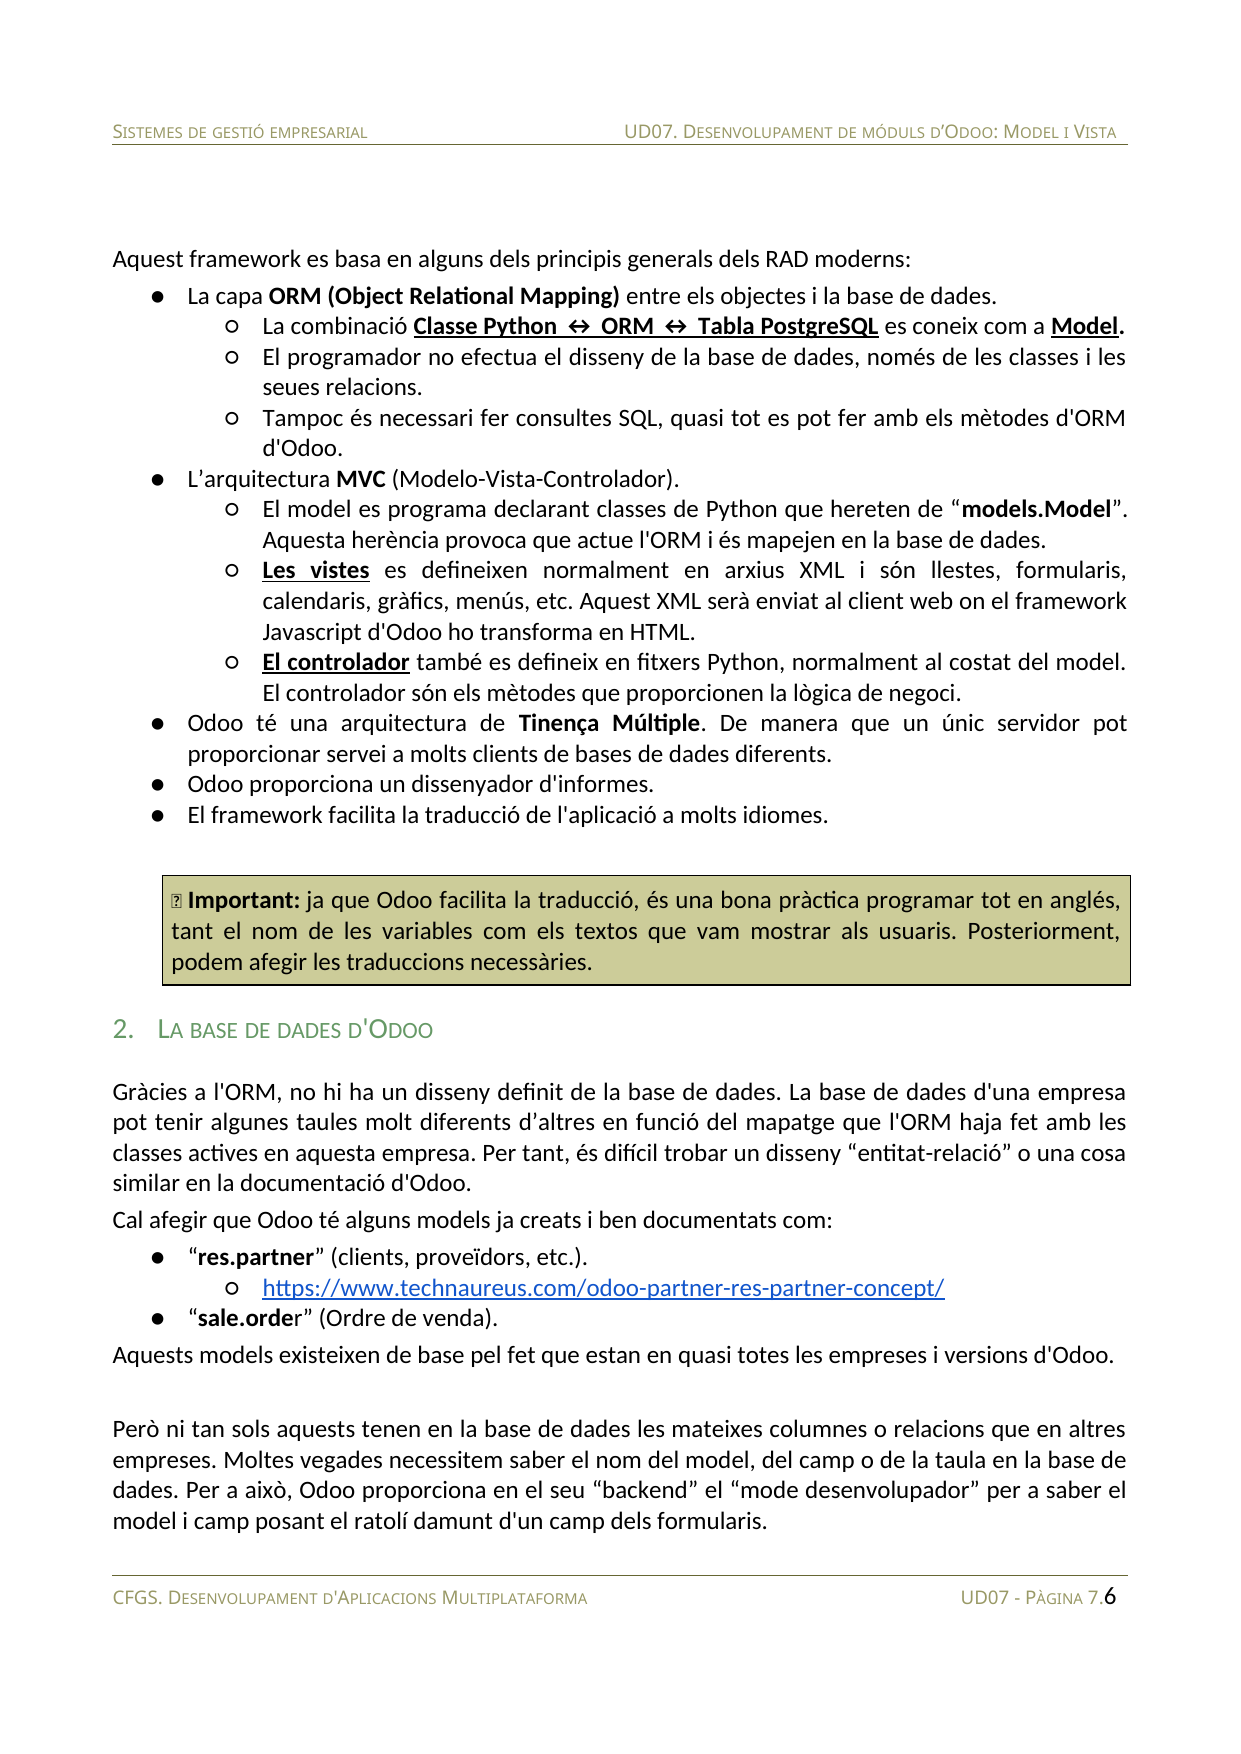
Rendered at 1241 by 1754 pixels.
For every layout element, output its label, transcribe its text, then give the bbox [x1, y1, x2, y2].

list https://www.technaureus.com/odoo-partner-res-partner-concept/ [225, 1272, 1128, 1303]
list “res.partner” (clients, proveïdors, etc.). [150, 1242, 1128, 1272]
text Aquest framework es basa en alguns dels principis generals dels RAD moderns: [112, 243, 1128, 273]
list Odoo proporciona un dissenyador d'informes. [150, 768, 1128, 799]
list Les vistes es defineixen normalment en arxius XML i són llestes, formularis, calendaris, gràfics, menús, etc. Aquest XML serà enviat al client web on el framework Javascript d'Odoo ho transforma en HTML. [225, 555, 1128, 646]
list Odoo té una arquitectura de Tinença Múltiple. De manera que un únic servidor pot proporcionar servei a molts clients de bases de dades diferents. [150, 707, 1128, 768]
text 📖 Important: ja que Odoo facilita la traducció, és una bona pràctica programar tot en anglés, tant el nom de les variables com els textos que vam mostrar als usuaris. Posteriorment, podem afegir les traduccions necessàries. [163, 876, 1130, 984]
text Però ni tan sols aquests tenen en la base de dades les mateixes columnes o relacions que en altres empreses. Moltes vegades necessitem saber el nom del model, del camp o de la taula en la base de dades. Per a això, Odoo proporciona en el seu “backend” el “mode desenvolupador” per a saber el model i camp posant el ratolí damunt d'un camp dels formularis. [112, 1413, 1128, 1536]
list Tampoc és necessari fer consultes SQL, quasi tot es pot fer amb els mètodes d'ORM d'Odoo. [225, 402, 1128, 463]
list El controlador també es defineix en fitxers Python, normalment al costat del model. El controlador són els mètodes que proporcionen la lògica de negoci. [225, 646, 1128, 707]
list “sale.order” (Ordre de venda). [150, 1303, 1128, 1333]
list L’arquitectura MVC (Modelo-Vista-Controlador). [150, 463, 1128, 494]
list El framework facilita la traducció de l'aplicació a molts idiomes. [150, 799, 1128, 829]
text Gràcies a l'ORM, no hi ha un disseny definit de la base de dades. La base de dades d'una empresa pot tenir algunes taules molt diferents d’altres en funció del mapatge que l'ORM haja fet amb les classes actives en aquesta empresa. Per tant, és difícil trobar un disseny “entitat-relació” o una cosa similar en la documentació d'Odoo. [112, 1076, 1128, 1198]
list El model es programa declarant classes de Python que hereten de “models.Model”. Aquesta herència provoca que actue l'ORM i és mapejen en la base de dades. [225, 494, 1128, 555]
list El programador no efectua el disseny de la base de dades, només de les classes i les seues relacions. [225, 341, 1128, 402]
list La capa ORM (Object Relational Mapping) entre els objectes i la base de dades. [150, 280, 1128, 311]
text Cal afegir que Odoo té alguns models ja creats i ben documentats com: [112, 1204, 1128, 1235]
list La combinació Classe Python ↔ ORM ↔ Tabla PostgreSQL es coneix com a Model. [225, 311, 1128, 341]
subtitle La base de dades d'Odoo [112, 1010, 1128, 1046]
text Aquests models existeixen de base pel fet que estan en quasi totes les empreses i versions d'Odoo. [112, 1339, 1128, 1370]
